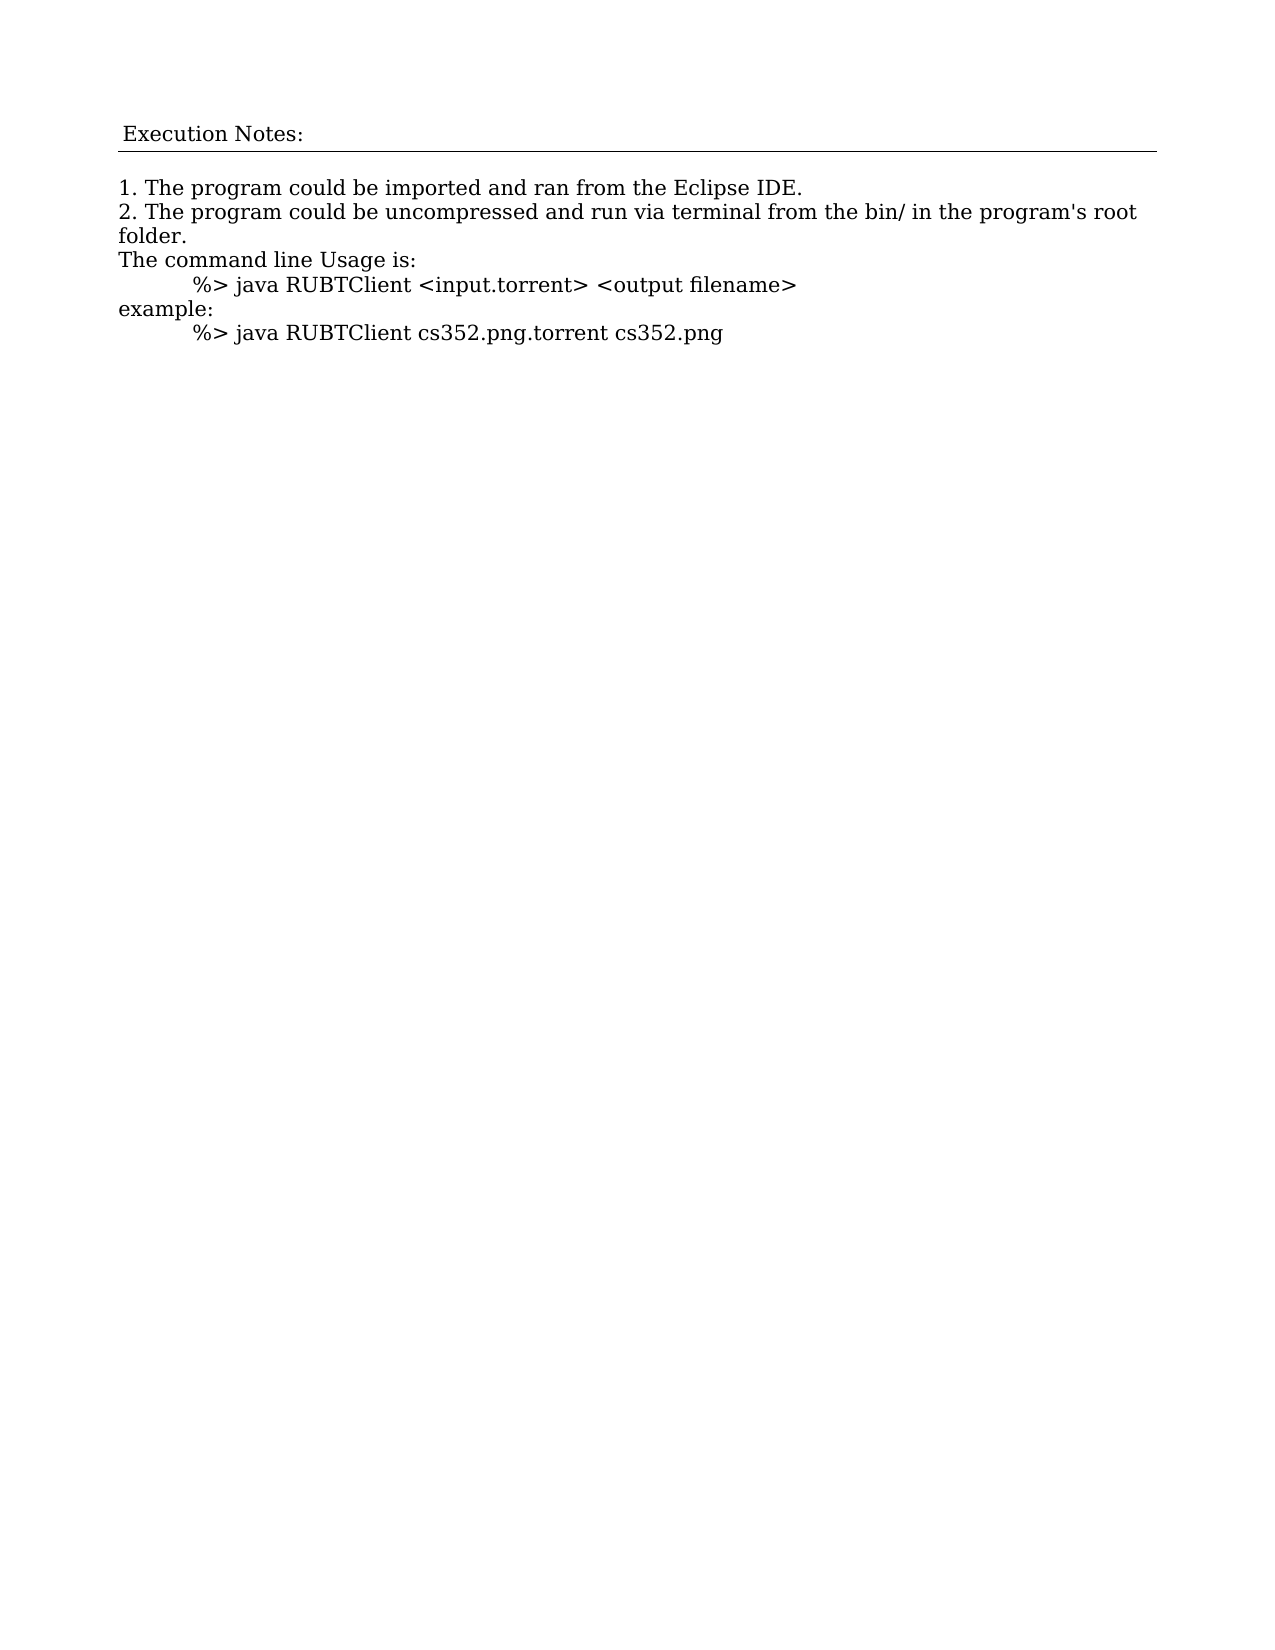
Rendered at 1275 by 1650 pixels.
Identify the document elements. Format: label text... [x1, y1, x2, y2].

text 2. The program could be uncompressed and run via terminal from the bin/ in the program's root folder. [118, 200, 1157, 248]
text %> java RUBTClient cs352.png.torrent cs352.png [118, 321, 1157, 345]
text %> java RUBTClient <input.torrent> <output filename> [118, 273, 1157, 297]
text example: [118, 297, 1157, 321]
text The command line Usage is: [118, 248, 1157, 273]
text Execution Notes: [118, 118, 1157, 151]
text 1. The program could be imported and ran from the Eclipse IDE. [118, 176, 1157, 200]
